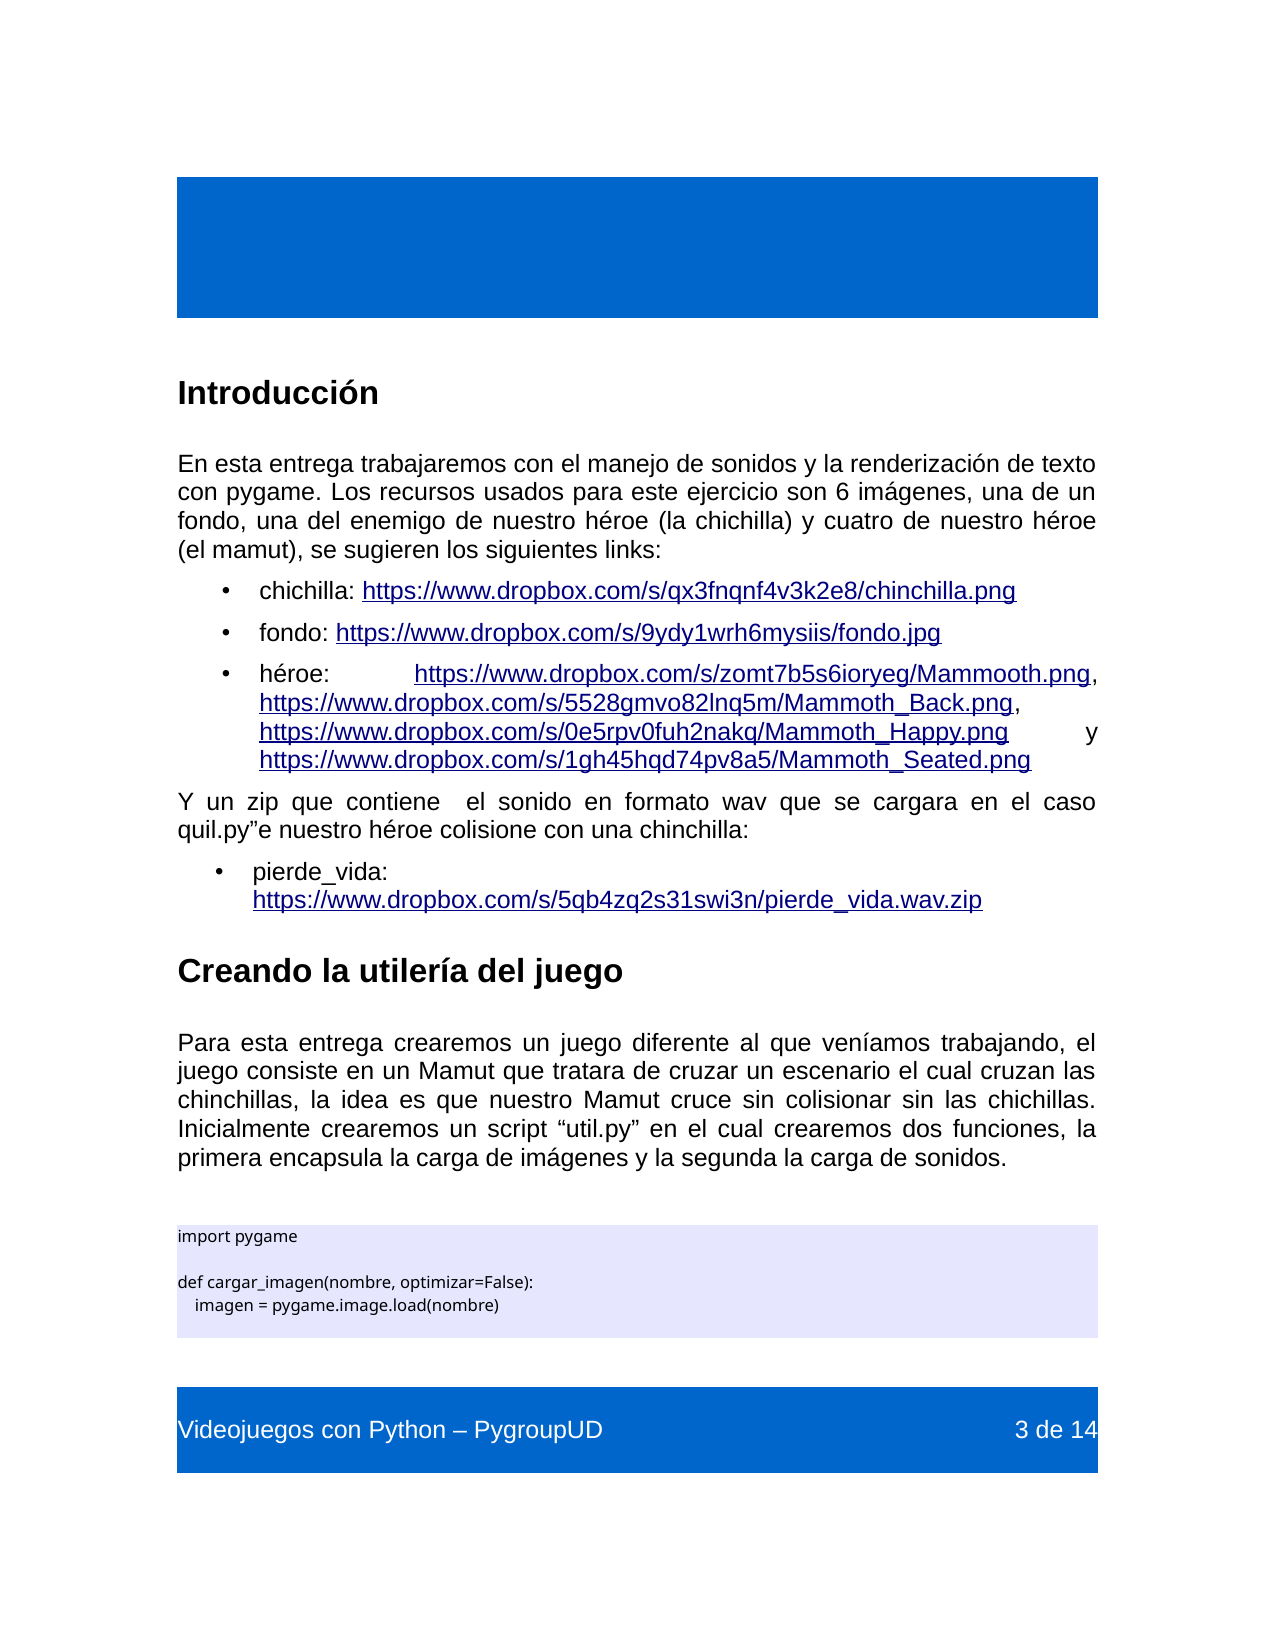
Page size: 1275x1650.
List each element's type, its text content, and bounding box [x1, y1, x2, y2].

text Para esta entrega crearemos un juego diferente al que veníamos trabajando, el juego consiste en un Mamut que tratara de cruzar un escenario el cual cruzan las chinchillas, la idea es que nuestro Mamut cruce sin colisionar sin las chichillas. Inicialmente crearemos un script “util.py” en el cual crearemos dos funciones, la primera encapsula la carga de imágenes y la segunda la carga de sonidos. [177, 1027, 1098, 1171]
list pierde_vida: https://www.dropbox.com/s/5qb4zq2s31swi3n/pierde_vida.wav.zip [215, 856, 1098, 914]
text En esta entrega trabajaremos con el manejo de sonidos y la renderización de texto con pygame. Los recursos usados para este ejercicio son 6 imágenes, una de un fondo, una del enemigo de nuestro héroe (la chichilla) y cuatro de nuestro héroe (el mamut), se sugieren los siguientes links: [177, 449, 1098, 564]
text import pygame [177, 1225, 1098, 1248]
list héroe: https://www.dropbox.com/s/zomt7b5s6ioryeg/Mammooth.png, https://www.dropbox.com/s/5528gmvo82lnq5m/Mammoth_Back.png, https://www.dropbox.com/s/0e5rpv0fuh2nakq/Mammoth_Happy.png y https://www.dropbox.com/s/1gh45hqd74pv8a5/Mammoth_Seated.png [222, 659, 1098, 774]
text imagen = pygame.image.load(nombre) [177, 1293, 1098, 1316]
text def cargar_imagen(nombre, optimizar=False): [177, 1270, 1098, 1293]
subtitle Introducción [177, 373, 1098, 411]
list chichilla: https://www.dropbox.com/s/qx3fnqnf4v3k2e8/chinchilla.png [222, 576, 1098, 605]
text Y un zip que contiene el sonido en formato wav que se cargara en el caso quil.py”e nuestro héroe colisione con una chinchilla: [177, 786, 1098, 844]
list fondo: https://www.dropbox.com/s/9ydy1wrh6mysiis/fondo.jpg [222, 617, 1098, 646]
subtitle Creando la utilería del juego [177, 952, 1098, 990]
